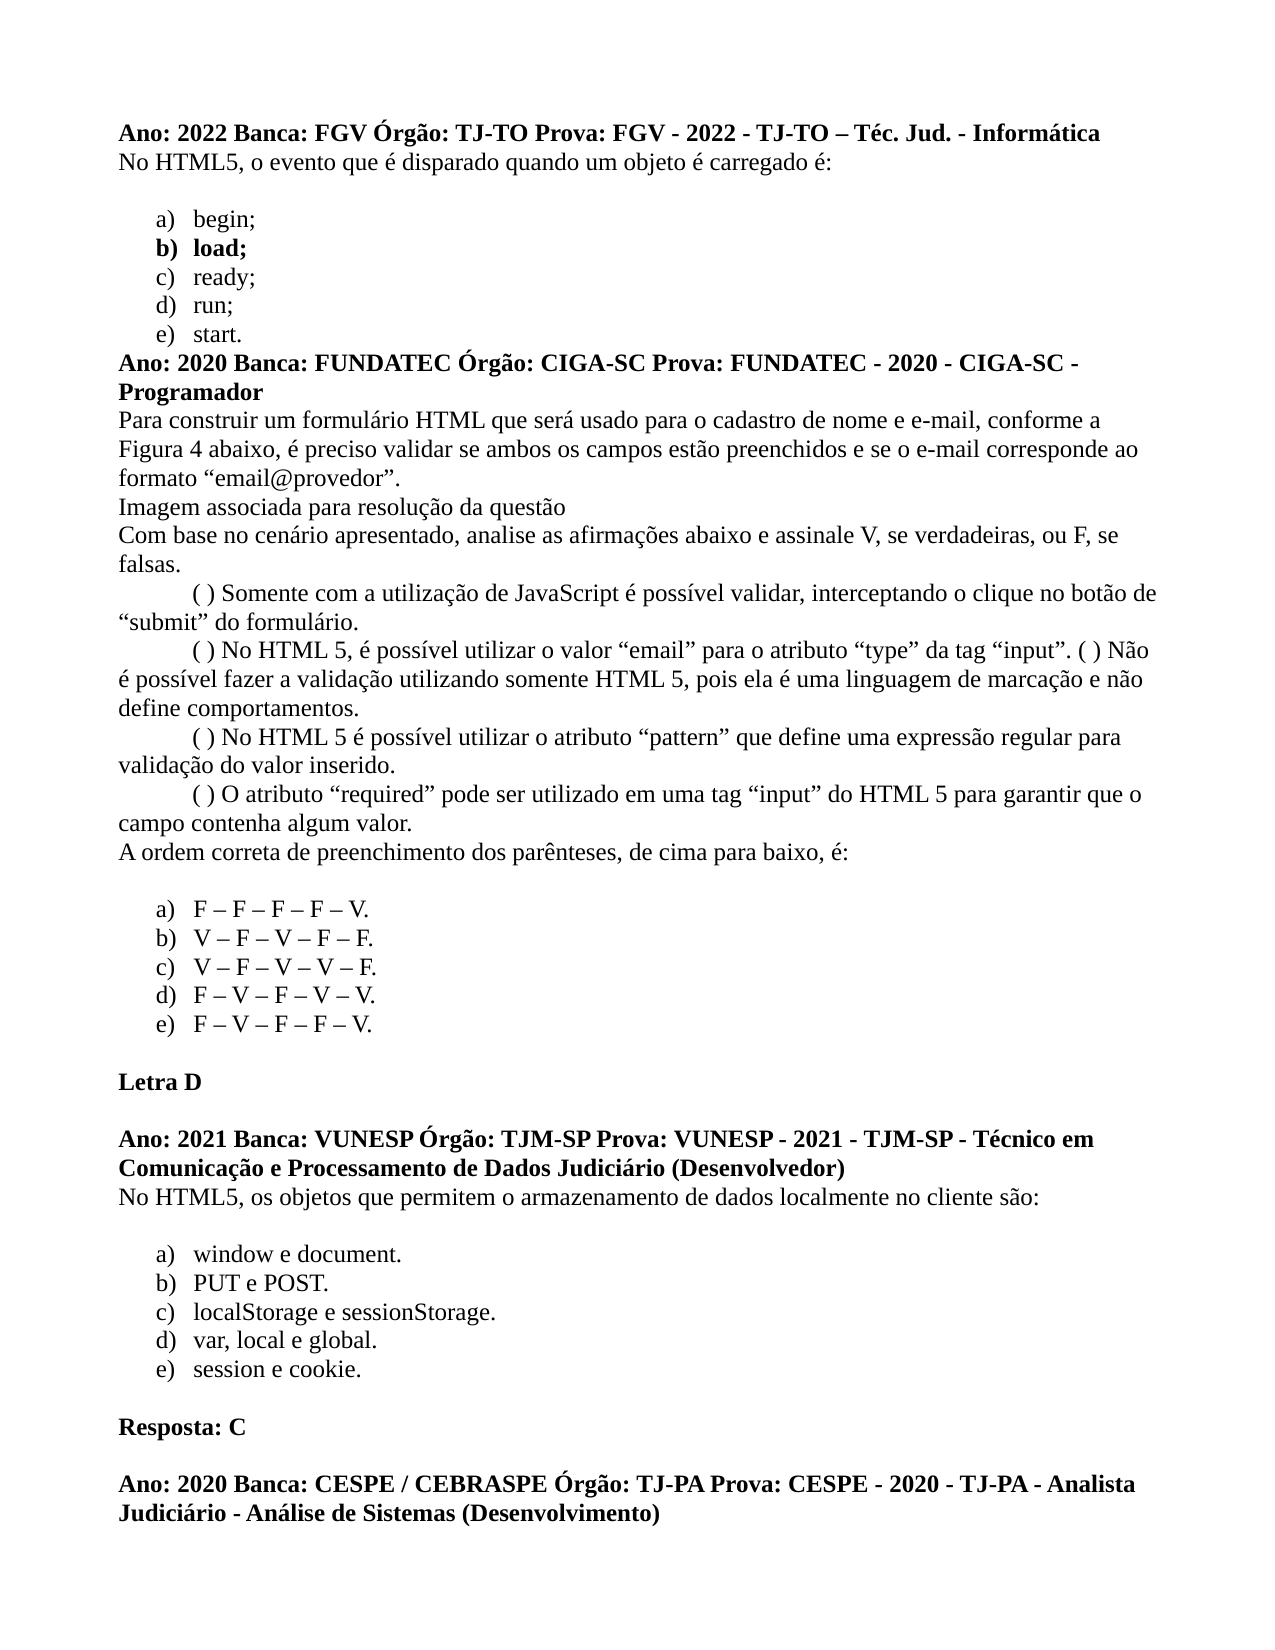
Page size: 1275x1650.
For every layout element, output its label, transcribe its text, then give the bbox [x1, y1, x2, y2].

list F – F – F – F – V. [156, 894, 1157, 923]
list window e document. [156, 1239, 1157, 1268]
list V – F – V – F – F. [156, 923, 1157, 952]
list F – V – F – F – V. [156, 1009, 1157, 1038]
text Para construir um formulário HTML que será usado para o cadastro de nome e e-mail, conforme a Figura 4 abaixo, é preciso validar se ambos os campos estão preenchidos e se o e-mail corresponde ao formato “email@provedor”. [118, 406, 1157, 492]
text Ano: 2020 Banca: FUNDATEC Órgão: CIGA-SC Prova: FUNDATEC - 2020 - CIGA-SC - Programador [118, 348, 1157, 406]
text No HTML5, os objetos que permitem o armazenamento de dados localmente no cliente são: [118, 1182, 1157, 1211]
list PUT e POST. [156, 1268, 1157, 1297]
text ( ) No HTML 5, é possível utilizar o valor “email” para o atributo “type” da tag “input”. ( ) Não é possível fazer a validação utilizando somente HTML 5, pois ela é uma linguagem de marcação e não define comportamentos. [118, 636, 1157, 722]
list session e cookie. [156, 1354, 1157, 1383]
text Ano: 2022 Banca: FGV Órgão: TJ-TO Prova: FGV - 2022 - TJ-TO – Téc. Jud. - Informática [118, 118, 1157, 147]
text Letra D [118, 1067, 1157, 1096]
list F – V – F – V – V. [156, 981, 1157, 1009]
list ready; [156, 262, 1157, 291]
text Ano: 2021 Banca: VUNESP Órgão: TJM-SP Prova: VUNESP - 2021 - TJM-SP - Técnico em Comunicação e Processamento de Dados Judiciário (Desenvolvedor) [118, 1124, 1157, 1182]
list begin; [156, 204, 1157, 233]
text Ano: 2020 Banca: CESPE / CEBRASPE Órgão: TJ-PA Prova: CESPE - 2020 - TJ-PA - Analista Judiciário - Análise de Sistemas (Desenvolvimento) [118, 1469, 1157, 1527]
text ( ) No HTML 5 é possível utilizar o atributo “pattern” que define uma expressão regular para validação do valor inserido. [118, 722, 1157, 779]
text Resposta: C [118, 1412, 1157, 1441]
list var, local e global. [156, 1326, 1157, 1354]
list load; [156, 233, 1157, 262]
text Imagem associada para resolução da questão [118, 492, 1157, 521]
text Com base no cenário apresentado, analise as afirmações abaixo e assinale V, se verdadeiras, ou F, se falsas. [118, 521, 1157, 578]
list run; [156, 291, 1157, 319]
text No HTML5, o evento que é disparado quando um objeto é carregado é: [118, 147, 1157, 176]
text A ordem correta de preenchimento dos parênteses, de cima para baixo, é: [118, 837, 1157, 866]
list V – F – V – V – F. [156, 952, 1157, 981]
list localStorage e sessionStorage. [156, 1297, 1157, 1326]
text ( ) Somente com a utilização de JavaScript é possível validar, interceptando o clique no botão de “submit” do formulário. [118, 578, 1157, 636]
list start. [156, 319, 1157, 348]
text ( ) O atributo “required” pode ser utilizado em uma tag “input” do HTML 5 para garantir que o campo contenha algum valor. [118, 779, 1157, 837]
